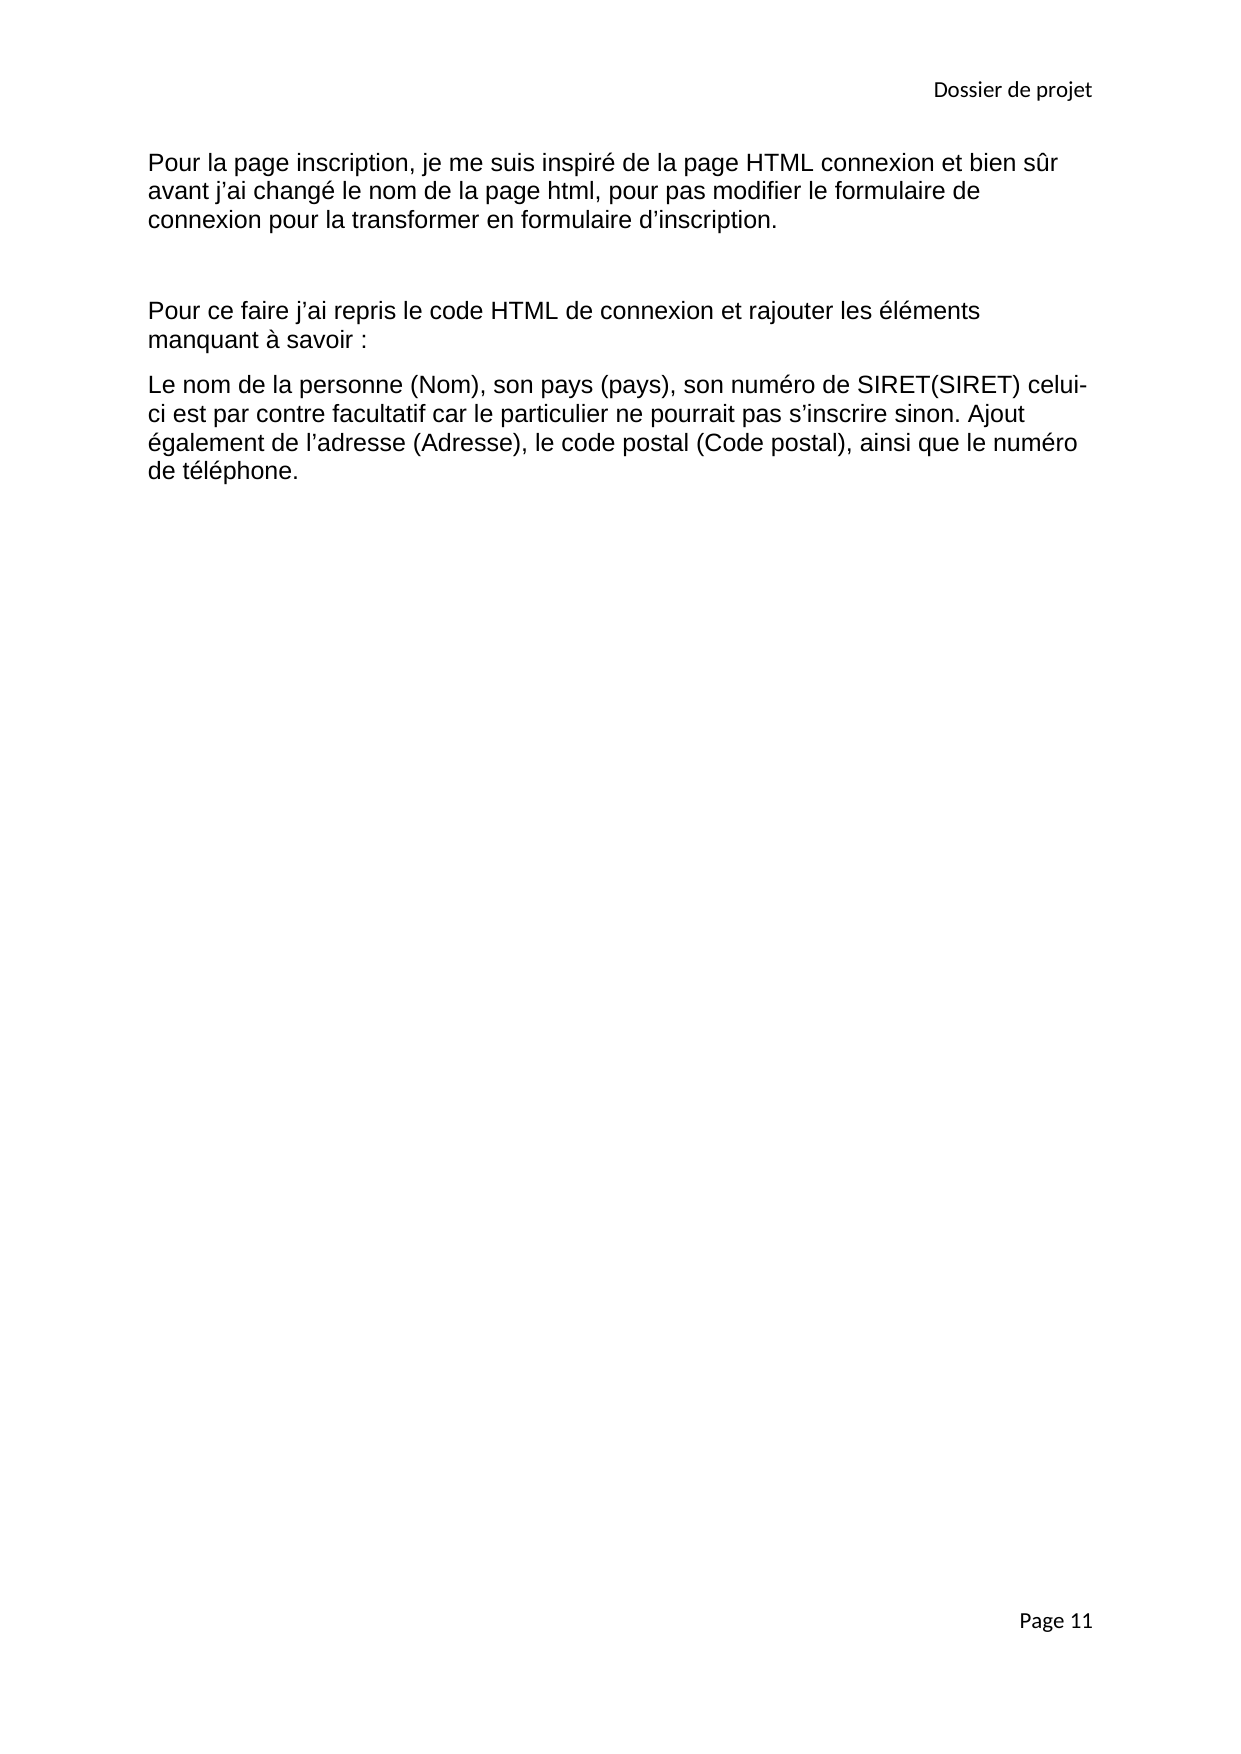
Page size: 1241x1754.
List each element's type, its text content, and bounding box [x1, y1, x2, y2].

text Pour la page inscription, je me suis inspiré de la page HTML connexion et bien sûr avant j’ai changé le nom de la page html, pour pas modifier le formulaire de connexion pour la transformer en formulaire d’inscription. [148, 148, 1093, 234]
text Le nom de la personne (Nom), son pays (pays), son numéro de SIRET(SIRET) celui-ci est par contre facultatif car le particulier ne pourrait pas s’inscrire sinon. Ajout également de l’adresse (Adresse), le code postal (Code postal), ainsi que le numéro de téléphone. [148, 370, 1093, 485]
text Pour ce faire j’ai repris le code HTML de connexion et rajouter les éléments manquant à savoir : [148, 296, 1093, 353]
